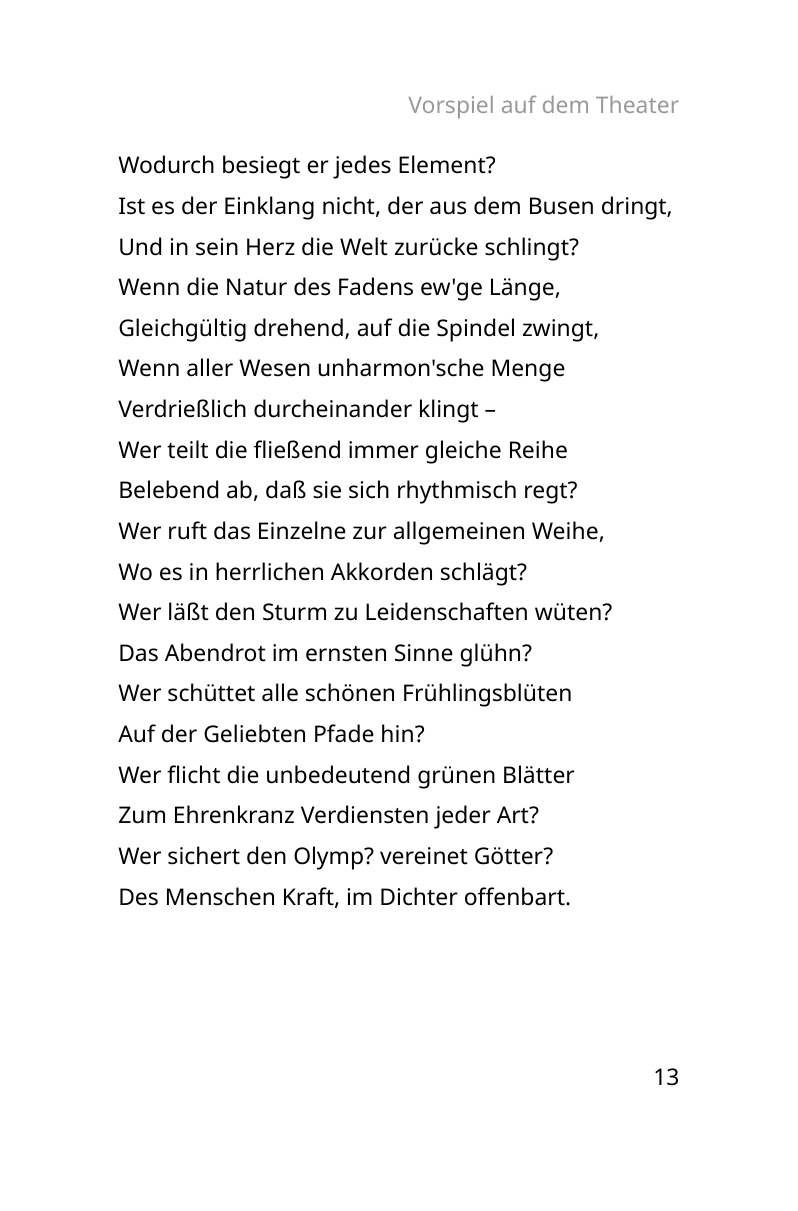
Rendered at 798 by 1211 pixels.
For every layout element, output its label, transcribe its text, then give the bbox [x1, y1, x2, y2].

text Wodurch besiegt er jedes Element? Ist es der Einklang nicht, der aus dem Busen dringt, Und in sein Herz die Welt zurücke schlingt? Wenn die Natur des Fadens ew'ge Länge, Gleichgültig drehend, auf die Spindel zwingt, Wenn aller Wesen unharmon'sche Menge Verdrießlich durcheinander klingt – Wer teilt die fließend immer gleiche Reihe Belebend ab, daß sie sich rhythmisch regt? Wer ruft das Einzelne zur allgemeinen Weihe, Wo es in herrlichen Akkorden schlägt? Wer läßt den Sturm zu Leidenschaften wüten? Das Abendrot im ernsten Sinne glühn? Wer schüttet alle schönen Frühlingsblüten Auf der Geliebten Pfade hin? Wer flicht die unbedeutend grünen Blätter Zum Ehrenkranz Verdiensten jeder Art? Wer sichert den Olymp? vereinet Götter? Des Menschen Kraft, im Dichter offenbart. [118, 149, 679, 912]
